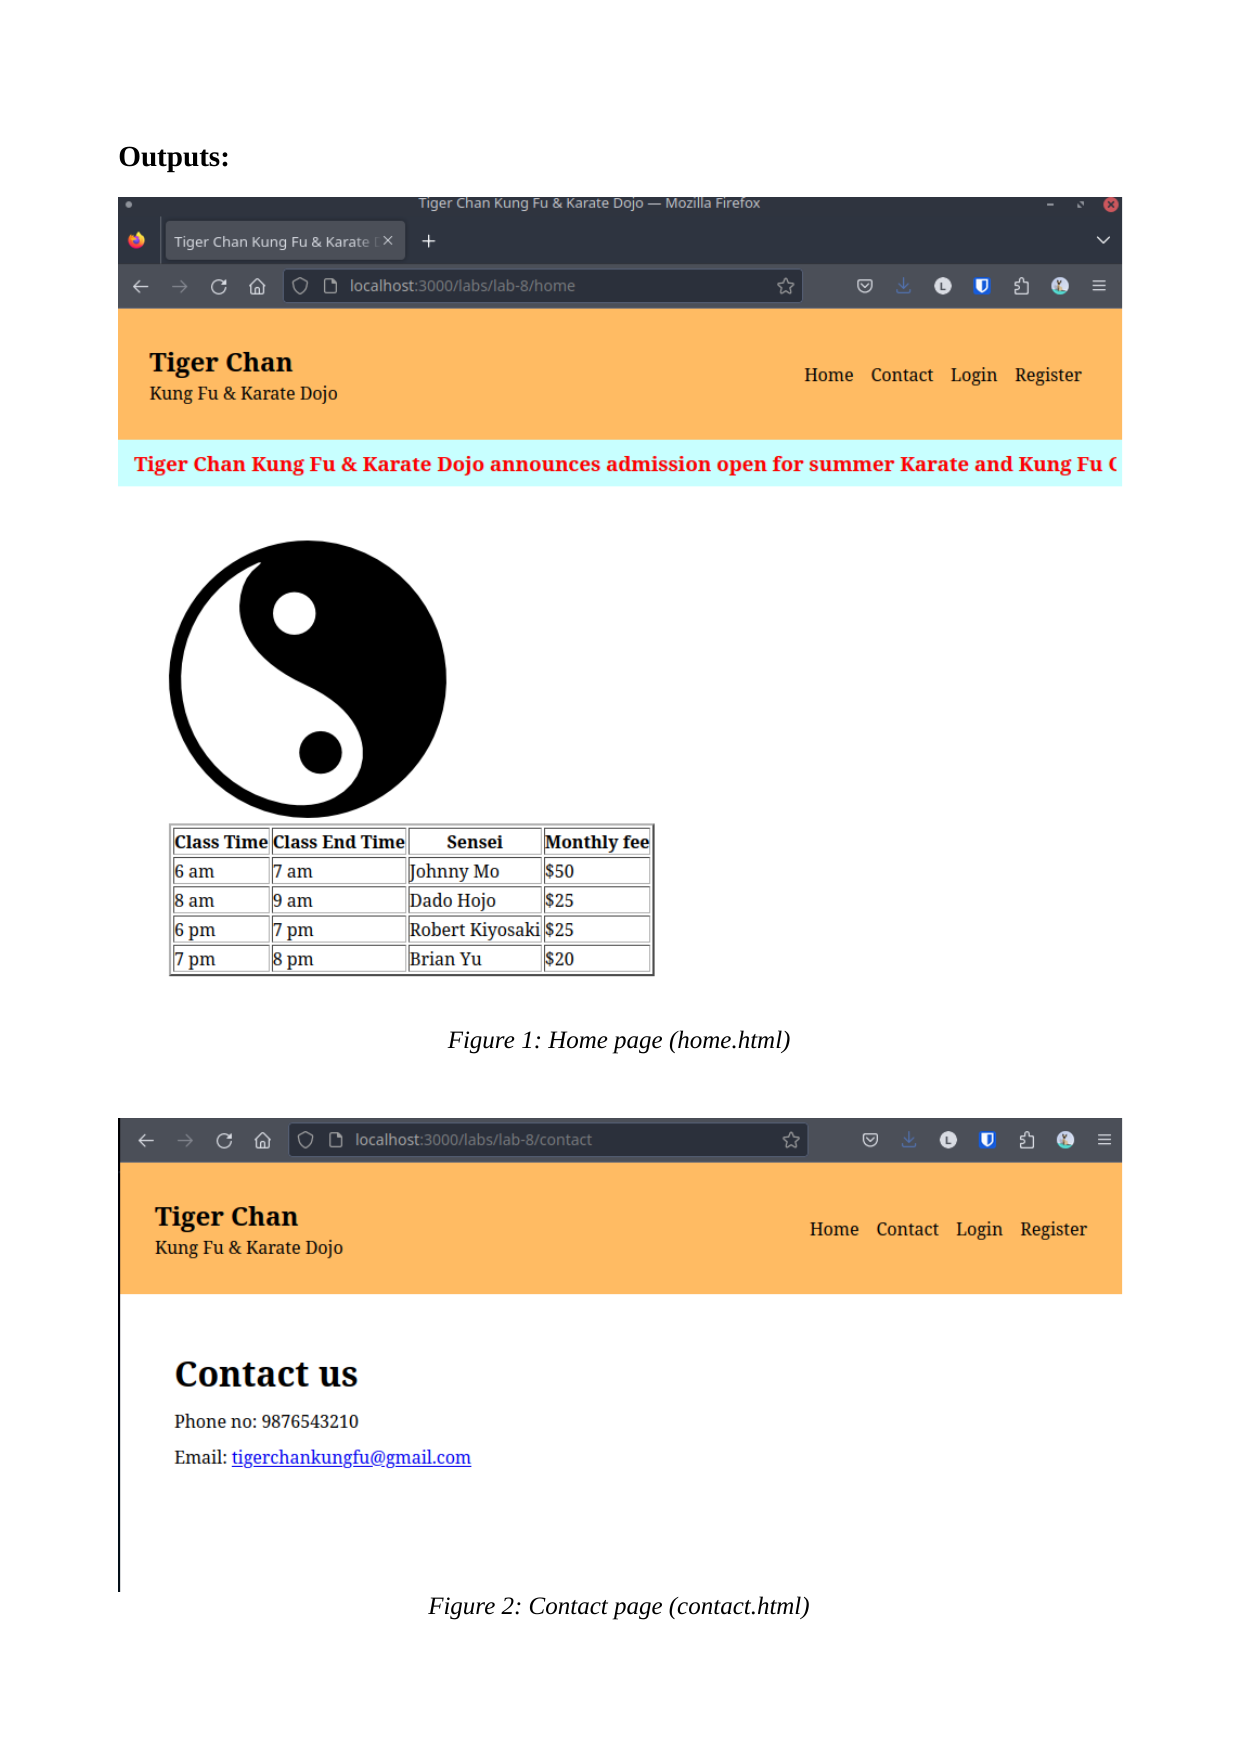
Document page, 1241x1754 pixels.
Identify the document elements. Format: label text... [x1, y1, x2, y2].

text Figure 2: Contact page (contact.html) [118, 1592, 1122, 1620]
subtitle Outputs: [118, 139, 1122, 172]
picture [118, 1118, 1123, 1592]
picture [118, 197, 1123, 1025]
text Figure 1: Home page (home.html) [118, 1025, 1122, 1054]
